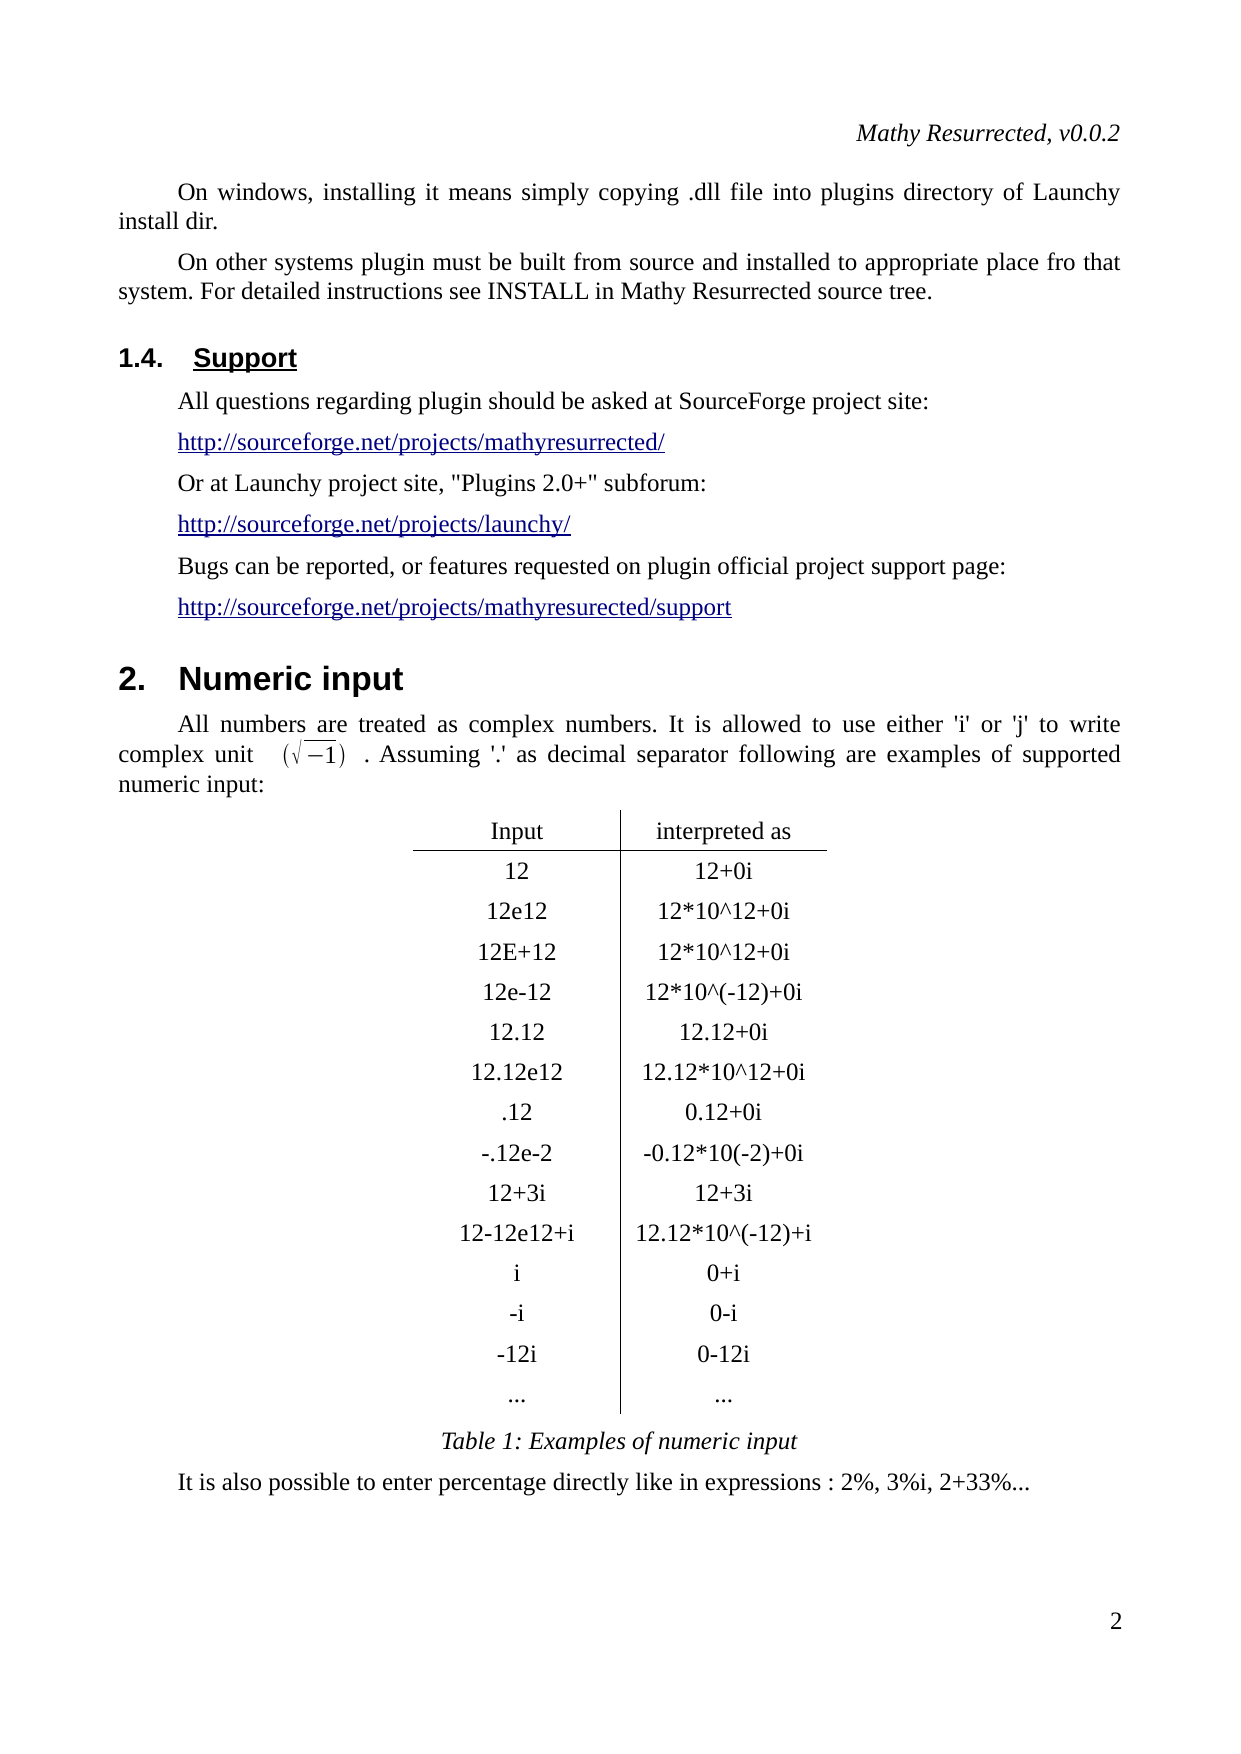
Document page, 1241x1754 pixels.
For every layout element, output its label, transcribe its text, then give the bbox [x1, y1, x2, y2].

table_cell 12.12+0i [621, 1011, 827, 1052]
table_cell 12 [413, 851, 620, 891]
text http://sourceforge.net/projects/launchy/ [118, 509, 1122, 538]
text On windows, installing it means simply copying .dll file into plugins directory of Launchy install dir. [118, 177, 1122, 234]
text Or at Launchy project site, "Plugins 2.0+" subforum: [118, 468, 1122, 497]
text All numbers are treated as complex numbers. It is allowed to use either 'i' or 'j' to write complex unit . Assuming '.' as decimal separator following are examples of supported numeric input: [118, 709, 1122, 798]
table_cell 12.12e12 [413, 1052, 620, 1092]
table_cell 12e12 [413, 891, 620, 931]
table_cell 12.12*10^(-12)+i [621, 1213, 827, 1253]
table_cell ... [413, 1373, 620, 1413]
table_cell -.12e-2 [413, 1132, 620, 1172]
text It is also possible to enter percentage directly like in expressions : 2%, 3%i, 2+33%... [118, 1467, 1122, 1496]
table_cell 12+3i [621, 1172, 827, 1212]
text All questions regarding plugin should be asked at SourceForge project site: [118, 386, 1122, 414]
table_cell -0.12*10(-2)+0i [621, 1132, 827, 1172]
table_cell 12*10^12+0i [621, 891, 827, 931]
text Table 1: Examples of numeric input [118, 1426, 1122, 1455]
subtitle Support [118, 342, 1122, 373]
table_header Input [413, 810, 620, 850]
table_cell 12.12*10^12+0i [621, 1052, 827, 1092]
table_cell 12*10^(-12)+0i [621, 971, 827, 1011]
table_cell 12*10^12+0i [621, 931, 827, 971]
table_cell 0-i [621, 1293, 827, 1333]
text http://sourceforge.net/projects/mathyresurected/support [118, 592, 1122, 621]
table_cell -i [413, 1293, 620, 1333]
text On other systems plugin must be built from source and installed to appropriate place fro that system. For detailed instructions see INSTALL in Mathy Resurrected source tree. [118, 247, 1122, 304]
table_cell 12e-12 [413, 971, 620, 1011]
table_header interpreted as [621, 810, 827, 850]
table_cell 0.12+0i [621, 1092, 827, 1132]
text http://sourceforge.net/projects/mathyresurrected/ [118, 427, 1122, 456]
table_cell 0+i [621, 1253, 827, 1293]
table_cell .12 [413, 1092, 620, 1132]
table_cell 12-12e12+i [413, 1213, 620, 1253]
table_cell i [413, 1253, 620, 1293]
subtitle Numeric input [118, 658, 1122, 697]
table_cell 12.12 [413, 1011, 620, 1052]
table_cell 12+0i [621, 851, 827, 891]
table_cell 12E+12 [413, 931, 620, 971]
text Bugs can be reported, or features requested on plugin official project support page: [118, 551, 1122, 579]
table_cell 12+3i [413, 1172, 620, 1212]
table_cell -12i [413, 1333, 620, 1373]
table_cell ... [621, 1373, 827, 1413]
table_cell 0-12i [621, 1333, 827, 1373]
